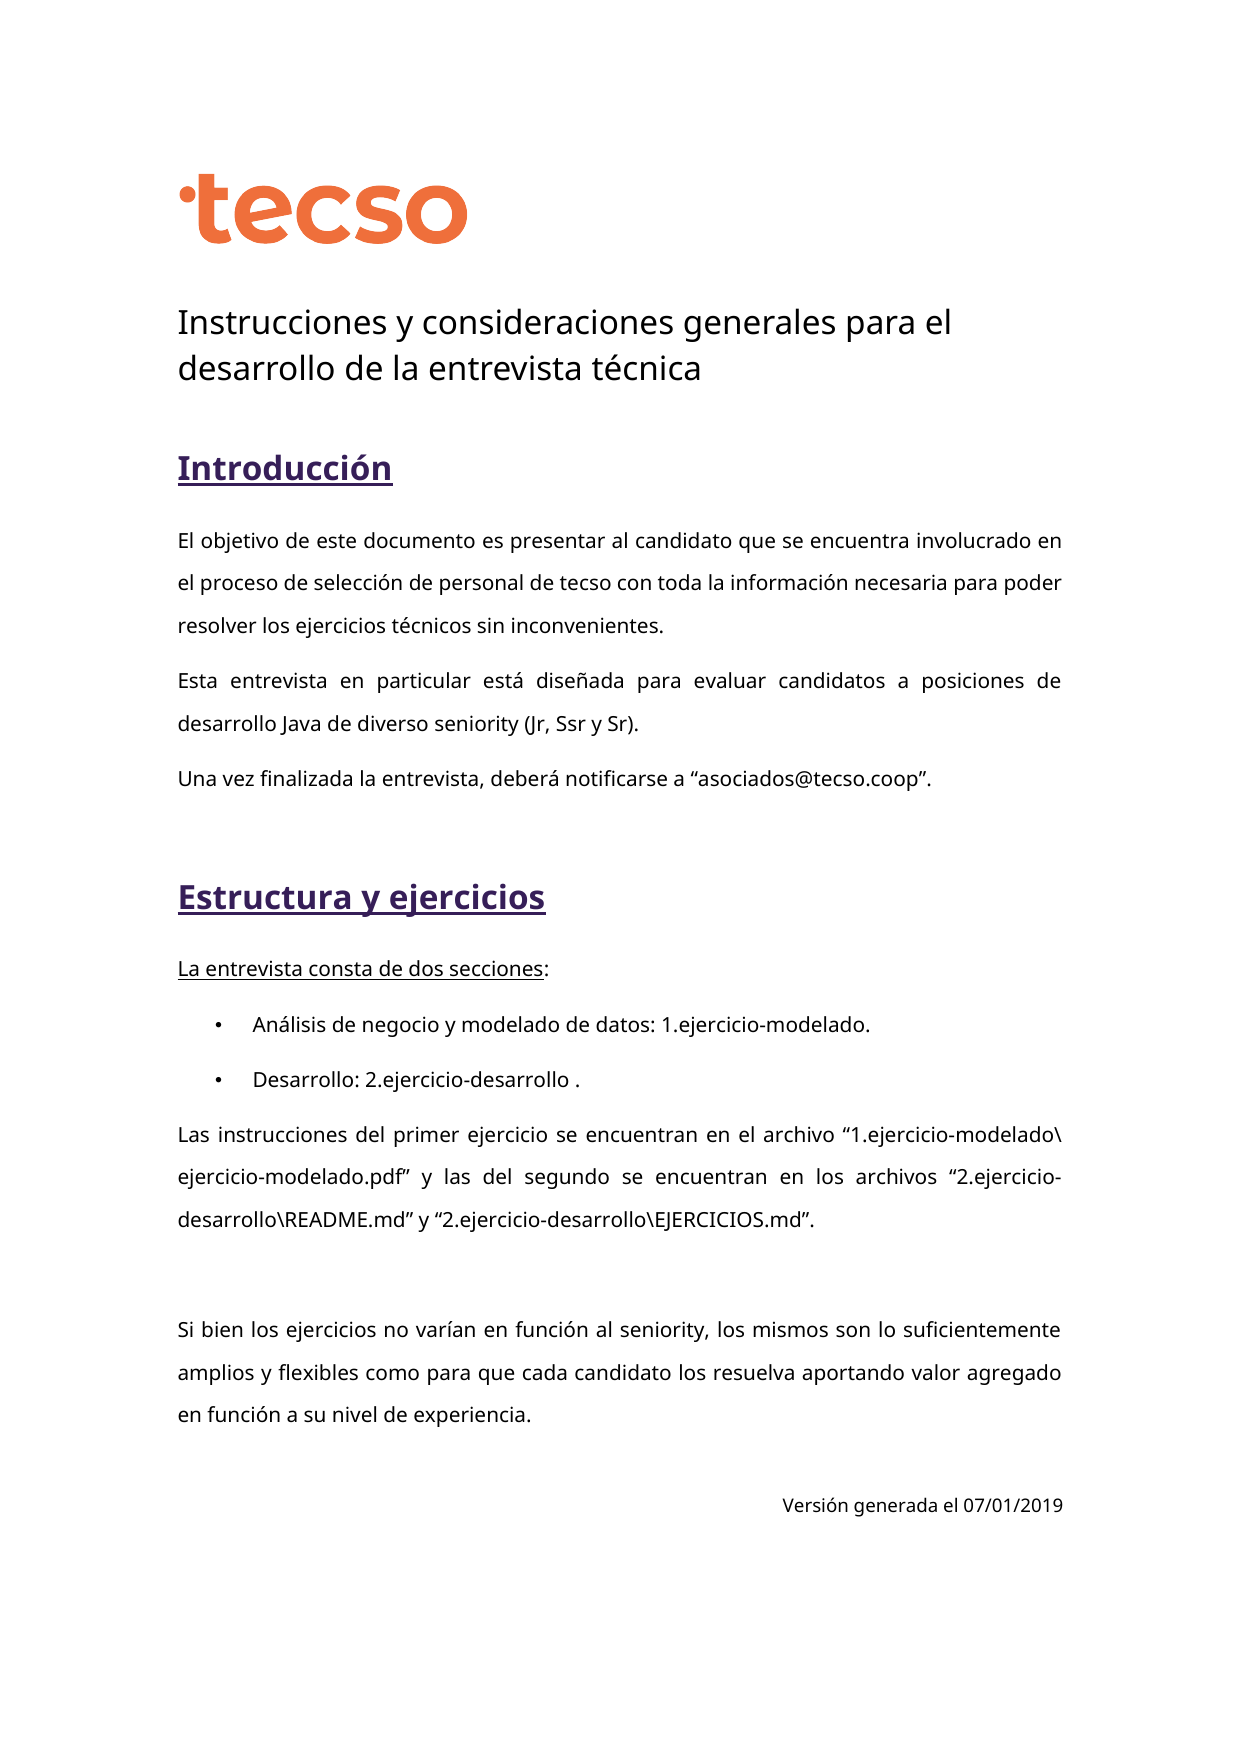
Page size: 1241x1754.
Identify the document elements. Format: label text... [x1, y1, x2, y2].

list Desarrollo: 2.ejercicio-desarrollo . [215, 1065, 1063, 1093]
text Introducción [177, 445, 1063, 491]
text Las instrucciones del primer ejercicio se encuentran en el archivo “1.ejercicio-modelado\ejercicio-modelado.pdf” y las del segundo se encuentran en los archivos “2.ejercicio-desarrollo\README.md” y “2.ejercicio-desarrollo\EJERCICIOS.md”. [177, 1120, 1063, 1233]
text Una vez finalizada la entrevista, deberá notificarse a “asociados@tecso.coop”. [177, 764, 1063, 792]
text Instrucciones y consideraciones generales para el desarrollo de la entrevista técnica [177, 299, 1063, 390]
picture [156, 147, 490, 270]
list Análisis de negocio y modelado de datos: 1.ejercicio-modelado. [215, 1010, 1063, 1038]
text Estructura y ejercicios [177, 874, 1063, 919]
text Esta entrevista en particular está diseñada para evaluar candidatos a posiciones de desarrollo Java de diverso seniority (Jr, Ssr y Sr). [177, 666, 1063, 737]
text Si bien los ejercicios no varían en función al seniority, los mismos son lo suficientemente amplios y flexibles como para que cada candidato los resuelva aportando valor agregado en función a su nivel de experiencia. [177, 1315, 1063, 1429]
text La entrevista consta de dos secciones: [177, 954, 1063, 983]
text El objetivo de este documento es presentar al candidato que se encuentra involucrado en el proceso de selección de personal de tecso con toda la información necesaria para poder resolver los ejercicios técnicos sin inconvenientes. [177, 526, 1063, 639]
